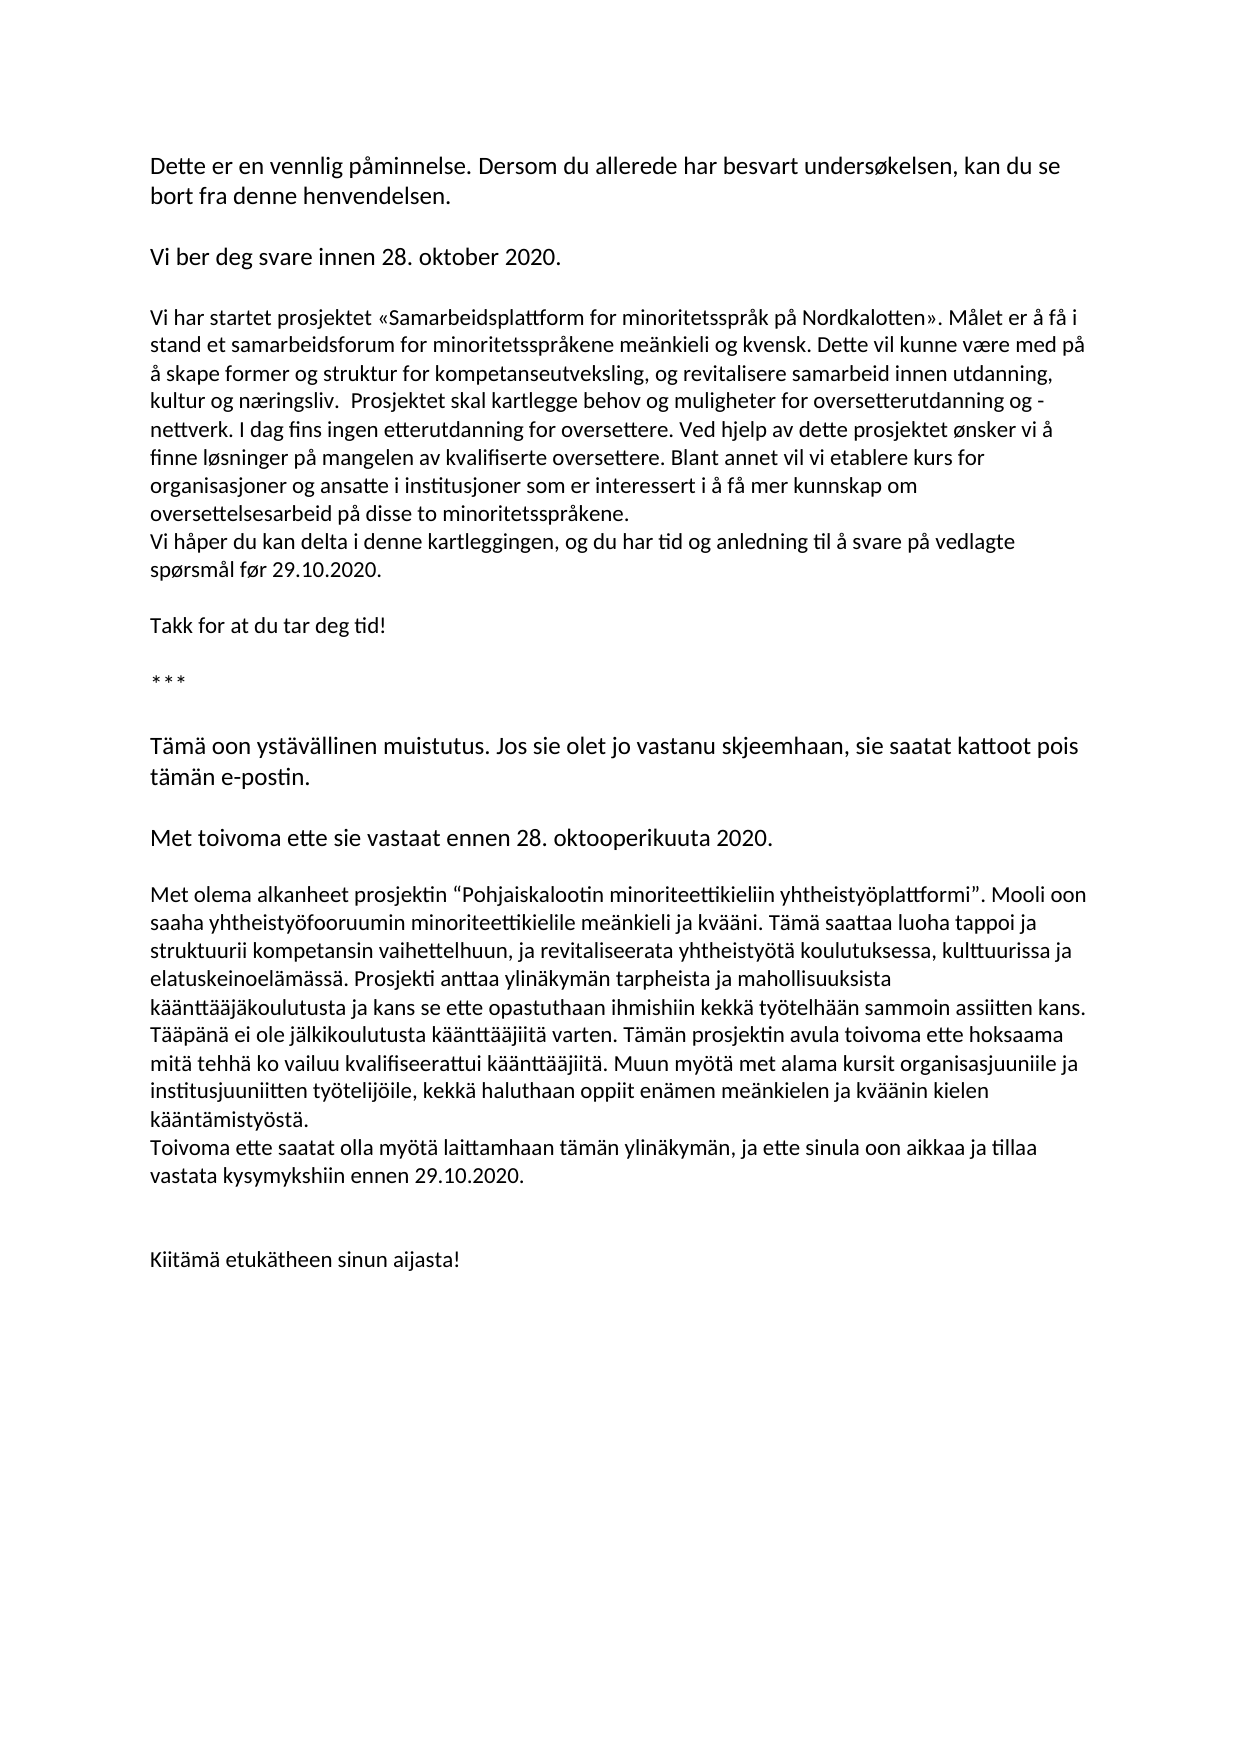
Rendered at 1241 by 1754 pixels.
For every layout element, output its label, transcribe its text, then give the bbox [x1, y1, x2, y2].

text Vi håper du kan delta i denne kartleggingen, og du har tid og anledning til å svare på vedlagte spørsmål før 29.10.2020. [150, 527, 1090, 583]
text Toivoma ette saatat olla myötä laittamhaan tämän ylinäkymän, ja ette sinula oon aikkaa ja tillaa vastata kysymykshiin ennen 29.10.2020. [150, 1133, 1090, 1189]
text Met toivoma ette sie vastaat ennen 28. oktooperikuuta 2020. [150, 822, 1090, 852]
text Vi har startet prosjektet «Samarbeidsplattform for minoritetsspråk på Nordkalotten». Målet er å få i stand et samarbeidsforum for minoritetsspråkene meänkieli og kvensk. Dette vil kunne være med på å skape former og struktur for kompetanseutveksling, og revitalisere samarbeid innen utdanning, kultur og næringsliv. Prosjektet skal kartlegge behov og muligheter for oversetterutdanning og -nettverk. I dag fins ingen etterutdanning for oversettere. Ved hjelp av dette prosjektet ønsker vi å finne løsninger på mangelen av kvalifiserte oversettere. Blant annet vil vi etablere kurs for organisasjoner og ansatte i institusjoner som er interessert i å få mer kunnskap om oversettelsesarbeid på disse to minoritetsspråkene. [150, 303, 1090, 527]
text Takk for at du tar deg tid! [150, 611, 1090, 639]
text Tämä oon ystävällinen muistutus. Jos sie olet jo vastanu skjeemhaan, sie saatat kattoot pois tämän e-postin. [150, 730, 1090, 791]
text Dette er en vennlig påminnelse. Dersom du allerede har besvart undersøkelsen, kan du se bort fra denne henvendelsen. [150, 150, 1090, 211]
text *** [150, 669, 1090, 700]
text Vi ber deg svare innen 28. oktober 2020. [150, 242, 1090, 272]
text Kiitämä etukätheen sinun aijasta! [150, 1245, 1090, 1273]
text Met olema alkanheet prosjektin “Pohjaiskalootin minoriteettikieliin yhtheistyöplattformi”. Mooli oon saaha yhtheistyöfooruumin minoriteettikielile meänkieli ja kvääni. Tämä saattaa luoha tappoi ja struktuurii kompetansin vaihettelhuun, ja revitaliseerata yhtheistyötä koulutuksessa, kulttuurissa ja elatuskeinoelämässä. Prosjekti anttaa ylinäkymän tarpheista ja mahollisuuksista käänttääjäkoulutusta ja kans se ette opastuthaan ihmishiin kekkä työtelhään sammoin assiitten kans. [150, 881, 1090, 1021]
text Tääpänä ei ole jälkikoulutusta käänttääjiitä varten. Tämän prosjektin avula toivoma ette hoksaama mitä tehhä ko vailuu kvalifiseerattui käänttääjiitä. Muun myötä met alama kursit organisasjuuniile ja institusjuuniitten työtelijöile, kekkä haluthaan oppiit enämen meänkielen ja kväänin kielen kääntämistyöstä. [150, 1021, 1090, 1133]
